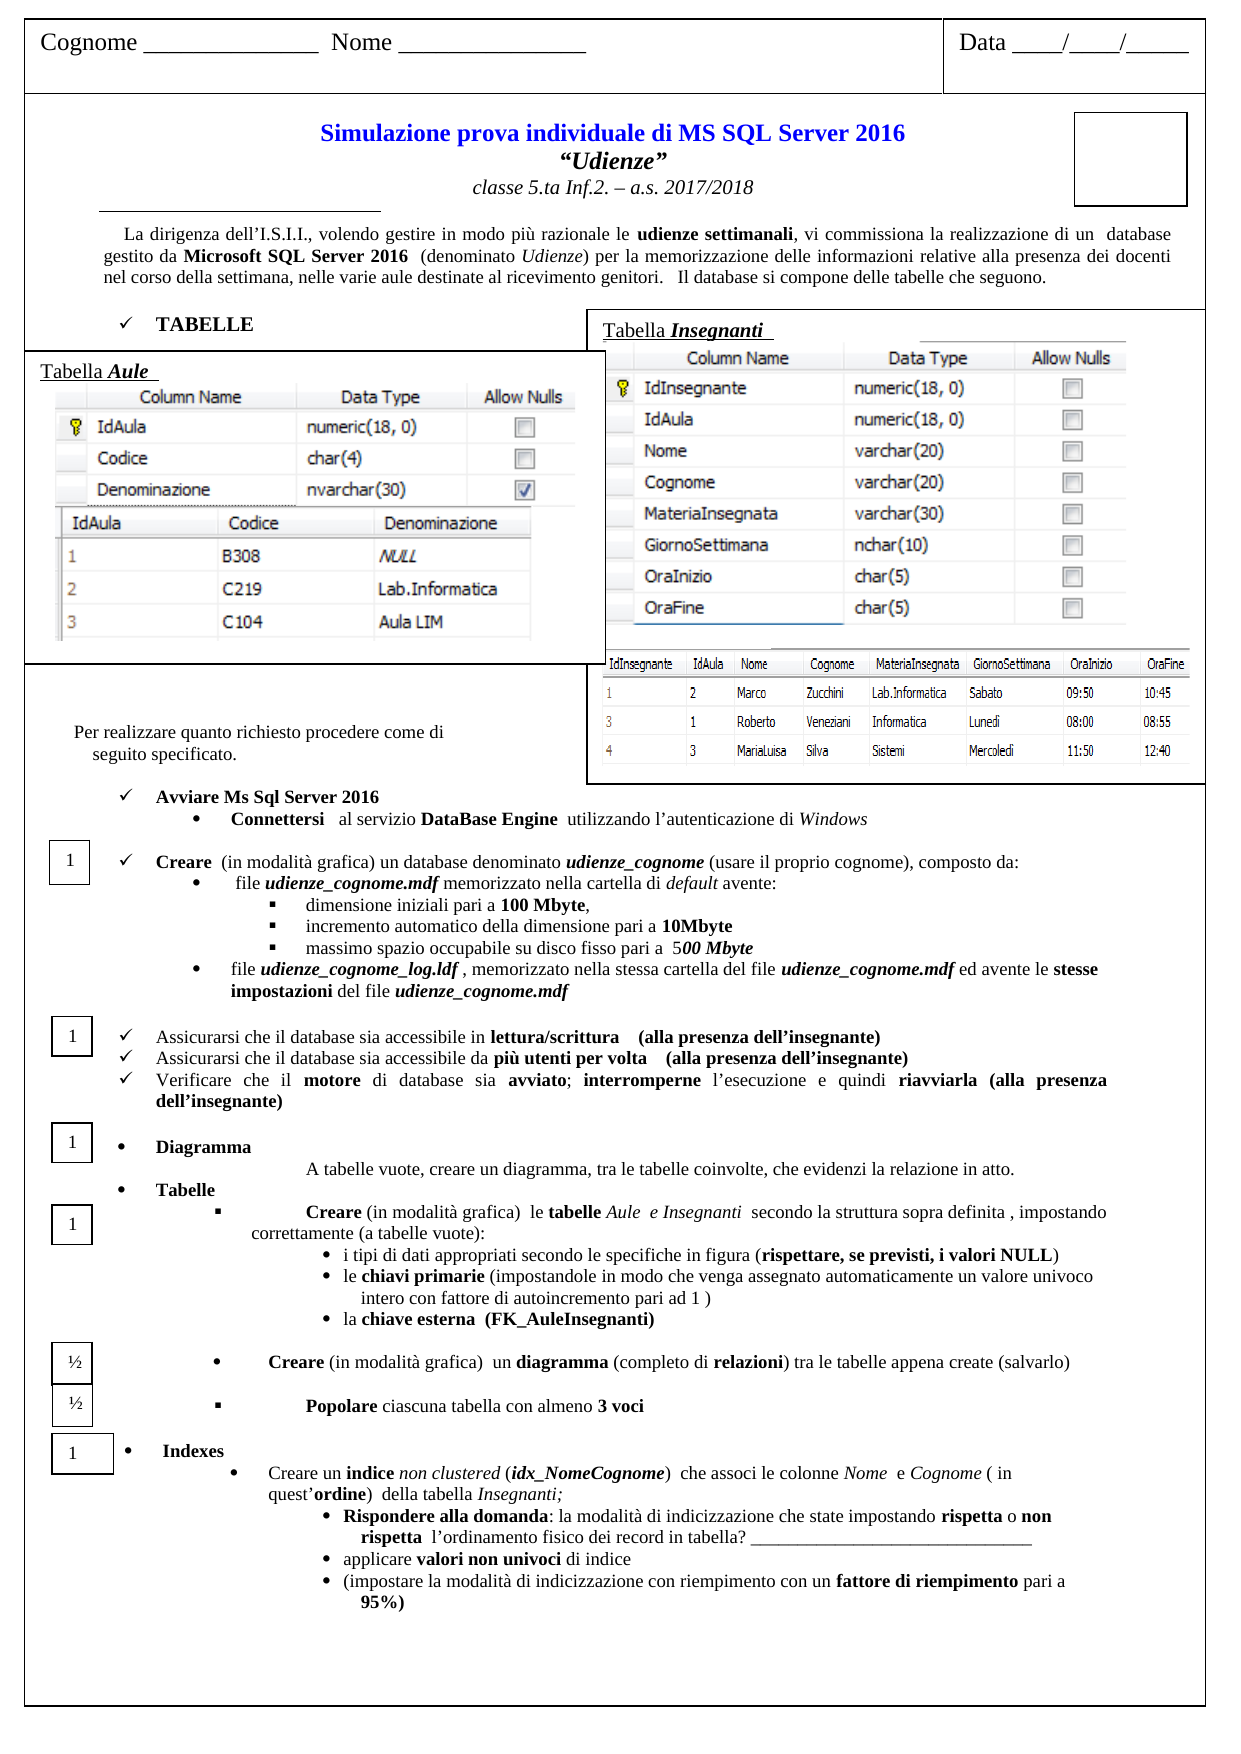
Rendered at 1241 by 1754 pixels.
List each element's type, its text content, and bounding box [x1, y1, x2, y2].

text Cognome ______________ Nome _______________ [40, 27, 927, 56]
list 1 [68, 1213, 76, 1235]
picture [55, 383, 576, 641]
text Data ____/____/_____ [959, 27, 1190, 56]
text 1 [65, 849, 74, 870]
picture [602, 648, 1190, 766]
text 1 [68, 1024, 76, 1046]
text ½ [68, 1392, 77, 1414]
text Tabella Aule [40, 359, 590, 383]
text Tabella Insegnanti [603, 318, 1190, 342]
picture [602, 341, 1127, 625]
text 11/2 [68, 1131, 76, 1154]
text 1 [68, 1442, 98, 1463]
text ½ [68, 1351, 76, 1372]
